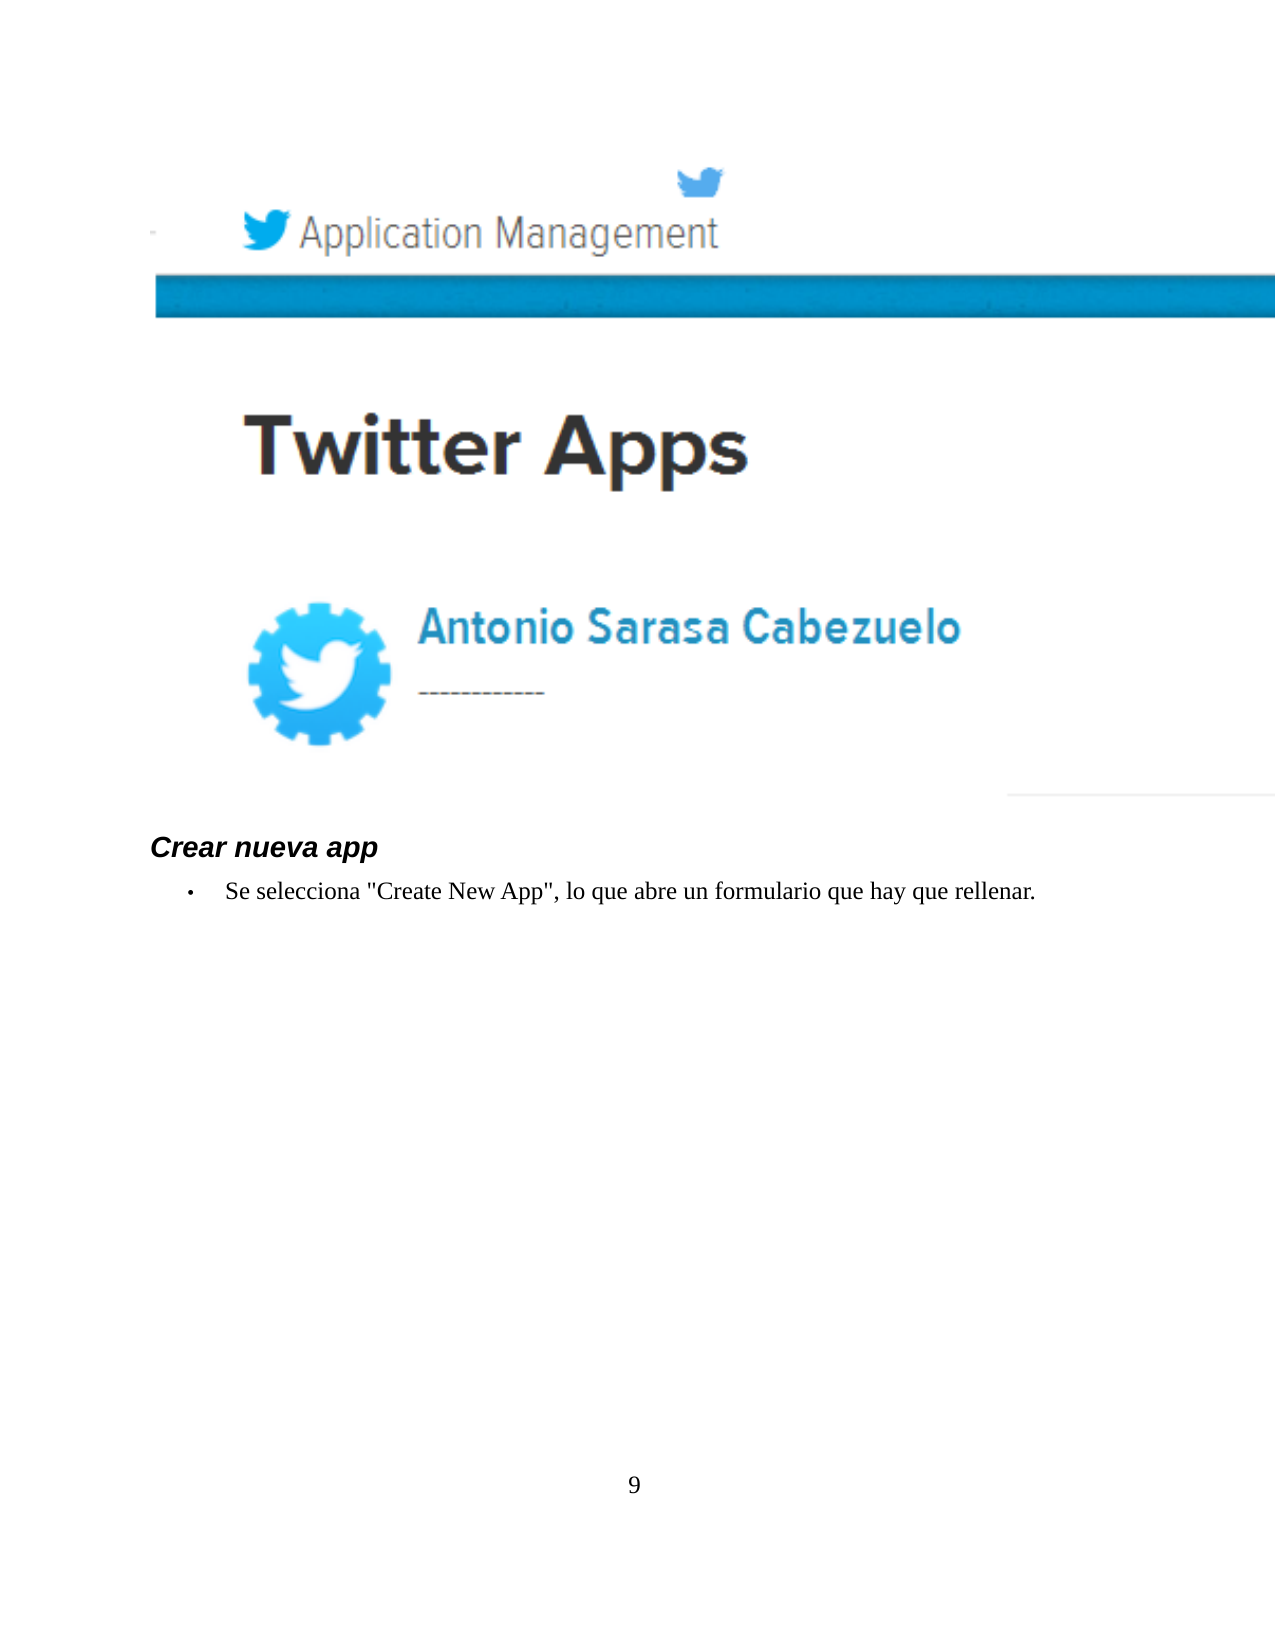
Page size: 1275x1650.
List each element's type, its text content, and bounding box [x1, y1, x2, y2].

list Se selecciona "Create New App", lo que abre un formulario que hay que rellenar. [187, 876, 1125, 905]
picture [150, 150, 1275, 805]
subtitle Crear nueva app [150, 830, 1125, 863]
